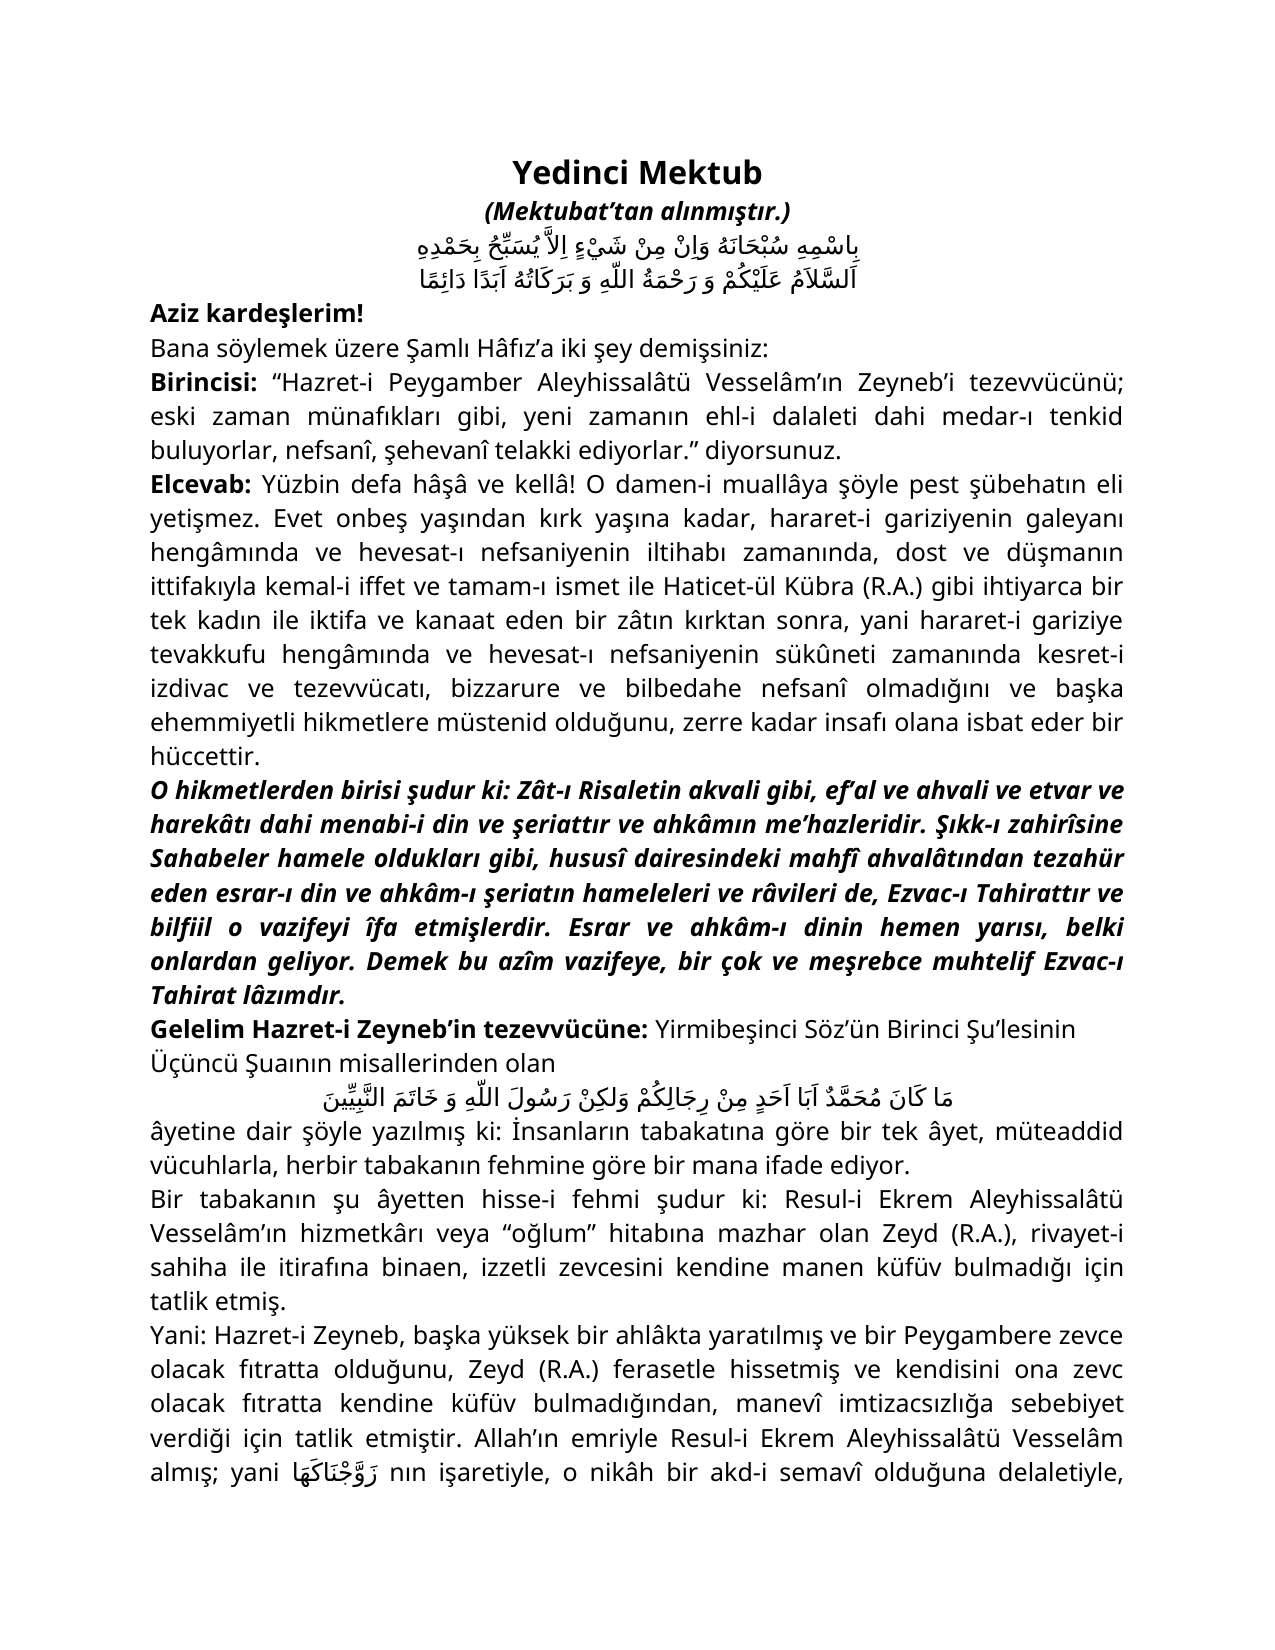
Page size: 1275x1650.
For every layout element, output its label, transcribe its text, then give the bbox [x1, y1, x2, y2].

subtitle Yedinci Mektub [150, 150, 1125, 194]
text âyetine dair şöyle yazılmış ki: İnsanların tabakatına göre bir tek âyet, müteaddid vücuhlarla, herbir tabakanın fehmine göre bir mana ifade ediyor. [150, 1114, 1125, 1182]
text مَا كَانَ مُحَمَّدٌ اَبَا اَحَدٍ مِنْ رِجَالِكُمْ وَلكِنْ رَسُولَ اللّهِ وَ خَاتَمَ النَّبِيِّينَ [150, 1079, 1125, 1114]
text Yani: Hazret-i Zeyneb, başka yüksek bir ahlâkta yaratılmış ve bir Peygambere zevce olacak fıtratta olduğunu, Zeyd (R.A.) ferasetle hissetmiş ve kendisini ona zevc olacak fıtratta kendine küfüv bulmadığından, manevî imtizacsızlığa sebebiyet verdiği için tatlik etmiştir. Allah’ın emriyle Resul-i Ekrem Aleyhissalâtü Vesselâm almış; yani زَوَّجْنَاكَهَا nın işaretiyle, o nikâh bir akd-i semavî olduğuna delaletiyle, hârikulâde ve örf ve muamelât-ı zahiriye fevkinde, sırf kaderin hükmüyledir ki Resul-i Ekrem Aleyhissalâtü Vesselâm, o hükm-ü kadere inkıyad göstermiştir ve mecbur olmuştur. Nefis arzusuyla değildir. [150, 1318, 1125, 1488]
text Bana söylemek üzere Şamlı Hâfız’a iki şey demişsiniz: [150, 330, 1125, 364]
text Bir tabakanın şu âyetten hisse-i fehmi şudur ki: Resul-i Ekrem Aleyhissalâtü Vesselâm’ın hizmetkârı veya “oğlum” hitabına mazhar olan Zeyd (R.A.), rivayet-i sahiha ile itirafına binaen, izzetli zevcesini kendine manen küfüv bulmadığı için tatlik etmiş. [150, 1182, 1125, 1318]
text بِاسْمِهِ سُبْحَانَهُ وَاِنْ مِنْ شَيْءٍ اِلاَّ يُسَبِّحُ بِحَمْدِهِ [150, 228, 1125, 262]
text Elcevab: Yüzbin defa hâşâ ve kellâ! O damen-i muallâya şöyle pest şübehatın eli yetişmez. Evet onbeş yaşından kırk yaşına kadar, hararet-i gariziyenin galeyanı hengâmında ve hevesat-ı nefsaniyenin iltihabı zamanında, dost ve düşmanın ittifakıyla kemal-i iffet ve tamam-ı ismet ile Haticet-ül Kübra (R.A.) gibi ihtiyarca bir tek kadın ile iktifa ve kanaat eden bir zâtın kırktan sonra, yani hararet-i gariziye tevakkufu hengâmında ve hevesat-ı nefsaniyenin sükûneti zamanında kesret-i izdivac ve tezevvücatı, bizzarure ve bilbedahe nefsanî olmadığını ve başka ehemmiyetli hikmetlere müstenid olduğunu, zerre kadar insafı olana isbat eder bir hüccettir. [150, 466, 1125, 773]
text Birincisi: “Hazret-i Peygamber Aleyhissalâtü Vesselâm’ın Zeyneb’i tezevvücünü; eski zaman münafıkları gibi, yeni zamanın ehl-i dalaleti dahi medar-ı tenkid buluyorlar, nefsanî, şehevanî telakki ediyorlar.” diyorsunuz. [150, 364, 1125, 466]
text Gelelim Hazret-i Zeyneb’in tezevvücüne: Yirmibeşinci Söz’ün Birinci Şu’lesinin [150, 1011, 1125, 1046]
text O hikmetlerden birisi şudur ki: Zât-ı Risaletin akvali gibi, ef’al ve ahvali ve etvar ve harekâtı dahi menabi-i din ve şeriattır ve ahkâmın me’hazleridir. Şıkk-ı zahirîsine Sahabeler hamele oldukları gibi, hususî dairesindeki mahfî ahvalâtından tezahür eden esrar-ı din ve ahkâm-ı şeriatın hameleleri ve râvileri de, Ezvac-ı Tahirattır ve bilfiil o vazifeyi îfa etmişlerdir. Esrar ve ahkâm-ı dinin hemen yarısı, belki onlardan geliyor. Demek bu azîm vazifeye, bir çok ve meşrebce muhtelif Ezvac-ı Tahirat lâzımdır. [150, 773, 1125, 1011]
text اَلسَّلاَمُ عَلَيْكُمْ وَ رَحْمَةُ اللّهِ وَ بَرَكَاتُهُ اَبَدًا دَائِمًا [150, 262, 1125, 296]
text (Mektubat’tan alınmıştır.) [150, 194, 1125, 228]
text Üçüncü Şuaının misallerinden olan [150, 1046, 1125, 1079]
text Aziz kardeşlerim! [150, 296, 1125, 330]
